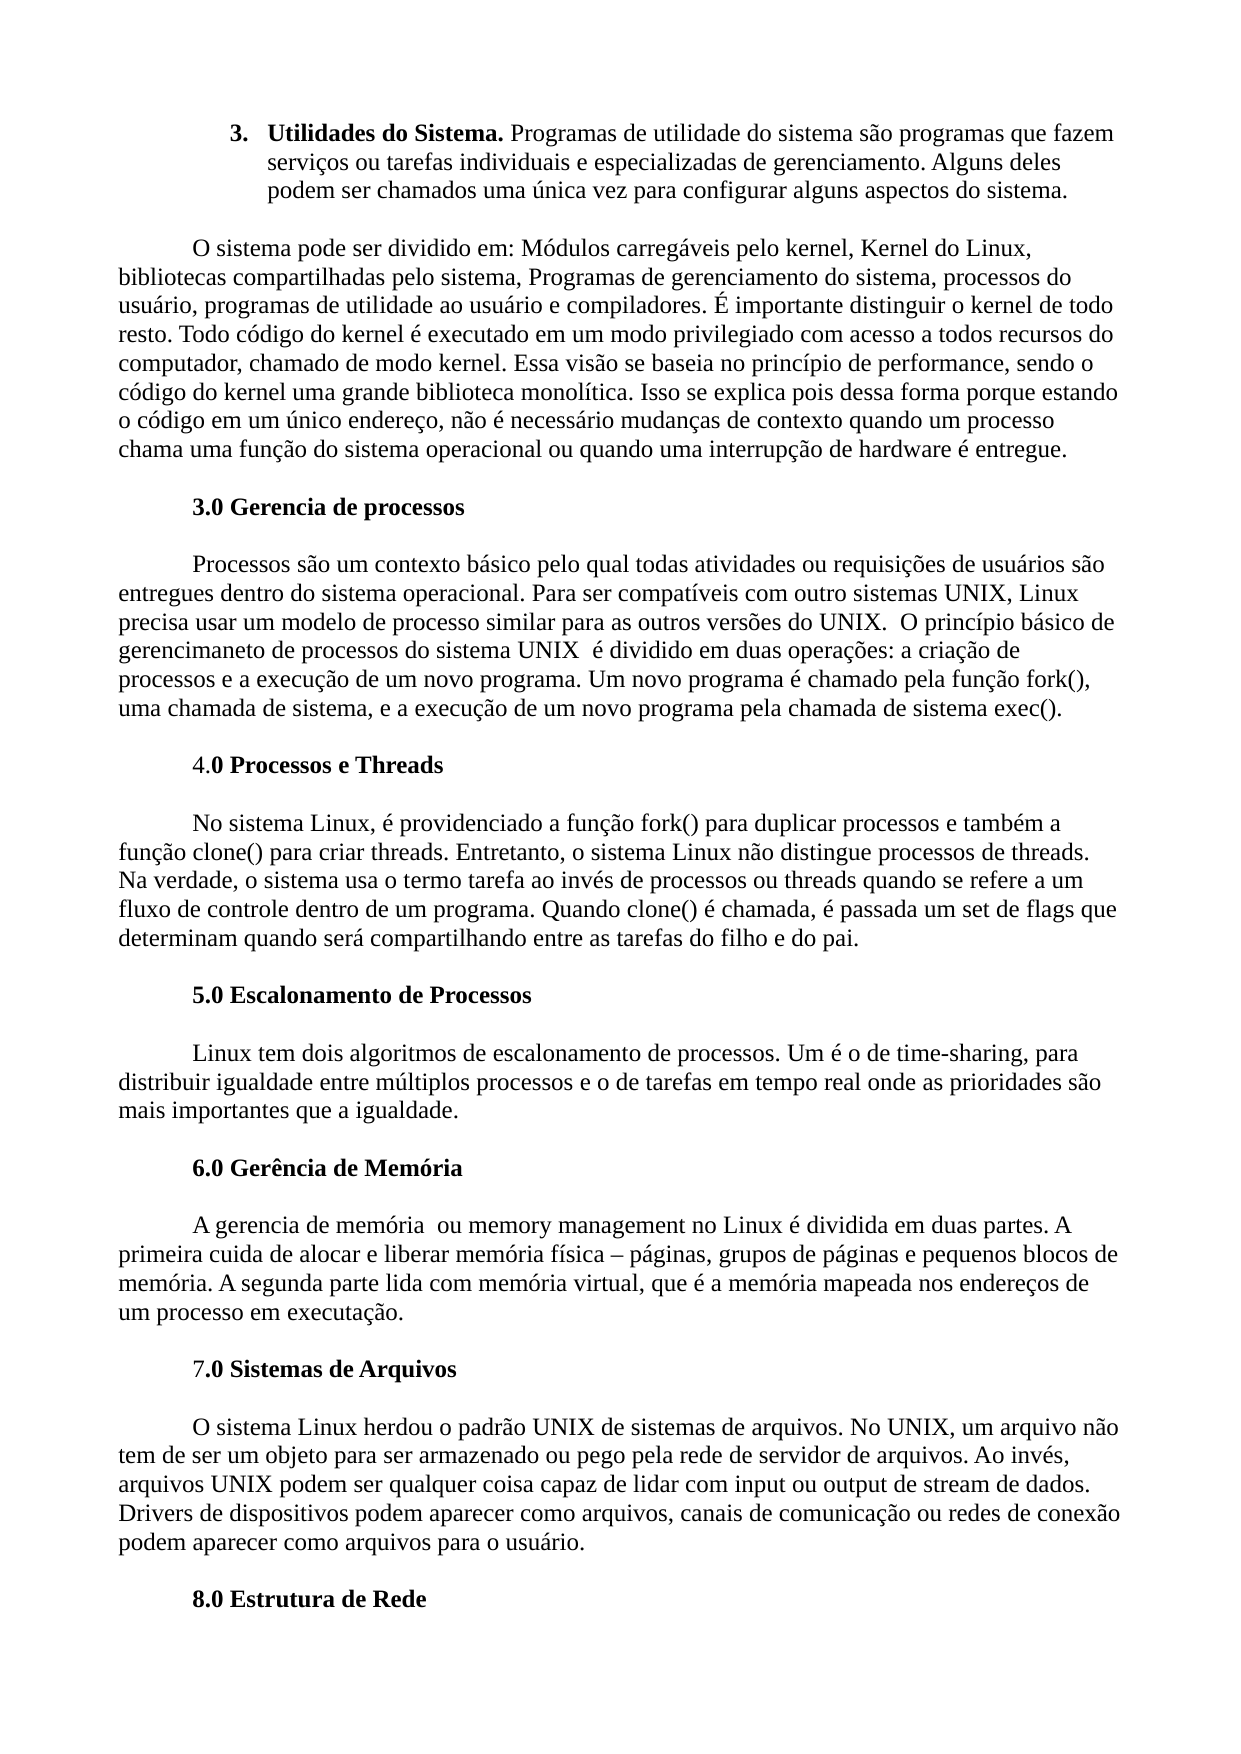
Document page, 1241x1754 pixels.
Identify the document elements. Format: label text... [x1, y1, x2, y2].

text Linux tem dois algoritmos de escalonamento de processos. Um é o de time-sharing, para distribuir igualdade entre múltiplos processos e o de tarefas em tempo real onde as prioridades são mais importantes que a igualdade. [118, 1038, 1122, 1124]
text 6.0 Gerência de Memória [118, 1153, 1122, 1182]
text 5.0 Escalonamento de Processos [118, 981, 1122, 1009]
list Utilidades do Sistema. Programas de utilidade do sistema são programas que fazem serviços ou tarefas individuais e especializadas de gerenciamento. Alguns deles podem ser chamados uma única vez para configurar alguns aspectos do sistema. [229, 118, 1122, 204]
text O sistema Linux herdou o padrão UNIX de sistemas de arquivos. No UNIX, um arquivo não tem de ser um objeto para ser armazenado ou pego pela rede de servidor de arquivos. Ao invés, arquivos UNIX podem ser qualquer coisa capaz de lidar com input ou output de stream de dados. Drivers de dispositivos podem aparecer como arquivos, canais de comunicação ou redes de conexão podem aparecer como arquivos para o usuário. [118, 1412, 1122, 1556]
text 3.0 Gerencia de processos [118, 492, 1122, 521]
text A gerencia de memória ou memory management no Linux é dividida em duas partes. A primeira cuida de alocar e liberar memória física – páginas, grupos de páginas e pequenos blocos de memória. A segunda parte lida com memória virtual, que é a memória mapeada nos endereços de um processo em executação. [118, 1211, 1122, 1326]
text 7.0 Sistemas de Arquivos [118, 1354, 1122, 1383]
text No sistema Linux, é providenciado a função fork() para duplicar processos e também a função clone() para criar threads. Entretanto, o sistema Linux não distingue processos de threads. Na verdade, o sistema usa o termo tarefa ao invés de processos ou threads quando se refere a um fluxo de controle dentro de um programa. Quando clone() é chamada, é passada um set de flags que determinam quando será compartilhando entre as tarefas do filho e do pai. [118, 808, 1122, 952]
text O sistema pode ser dividido em: Módulos carregáveis pelo kernel, Kernel do Linux, bibliotecas compartilhadas pelo sistema, Programas de gerenciamento do sistema, processos do usuário, programas de utilidade ao usuário e compiladores. É importante distinguir o kernel de todo resto. Todo código do kernel é executado em um modo privilegiado com acesso a todos recursos do computador, chamado de modo kernel. Essa visão se baseia no princípio de performance, sendo o código do kernel uma grande biblioteca monolítica. Isso se explica pois dessa forma porque estando o código em um único endereço, não é necessário mudanças de contexto quando um processo chama uma função do sistema operacional ou quando uma interrupção de hardware é entregue. [118, 233, 1122, 463]
text 8.0 Estrutura de Rede [118, 1584, 1122, 1613]
text 4.0 Processos e Threads [118, 751, 1122, 779]
text Processos são um contexto básico pelo qual todas atividades ou requisições de usuários são entregues dentro do sistema operacional. Para ser compatíveis com outro sistemas UNIX, Linux precisa usar um modelo de processo similar para as outros versões do UNIX. O princípio básico de gerencimaneto de processos do sistema UNIX é dividido em duas operações: a criação de processos e a execução de um novo programa. Um novo programa é chamado pela função fork(), uma chamada de sistema, e a execução de um novo programa pela chamada de sistema exec(). [118, 549, 1122, 751]
